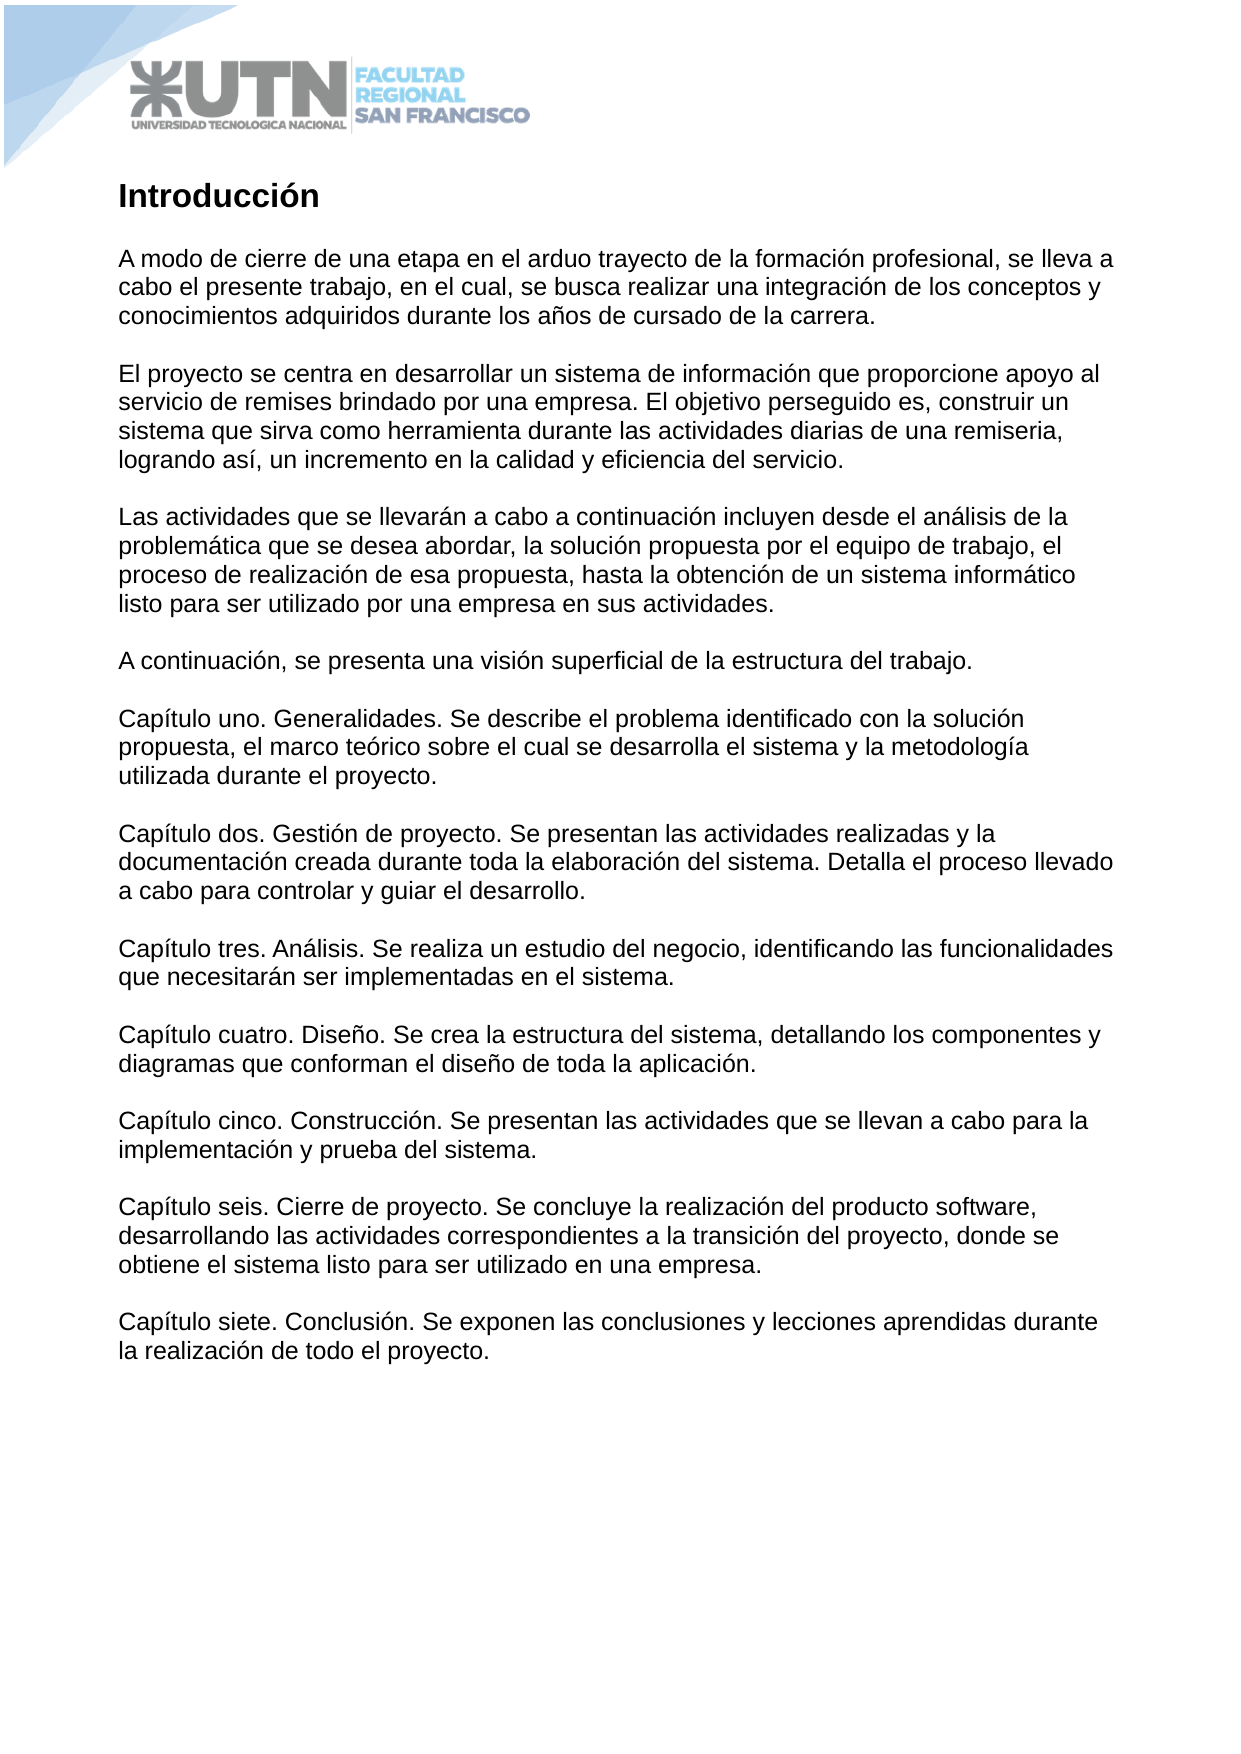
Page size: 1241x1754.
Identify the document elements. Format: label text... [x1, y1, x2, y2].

text Capítulo dos. Gestión de proyecto. Se presentan las actividades realizadas y la documentación creada durante toda la elaboración del sistema. Detalla el proceso llevado a cabo para controlar y guiar el desarrollo. [118, 818, 1122, 905]
text Capítulo cuatro. Diseño. Se crea la estructura del sistema, detallando los componentes y diagramas que conforman el diseño de toda la aplicación. [118, 1020, 1122, 1077]
text A modo de cierre de una etapa en el arduo trayecto de la formación profesional, se lleva a cabo el presente trabajo, en el cual, se busca realizar una integración de los conceptos y conocimientos adquiridos durante los años de cursado de la carrera. [118, 243, 1122, 330]
text Capítulo seis. Cierre de proyecto. Se concluye la realización del producto software, desarrollando las actividades correspondientes a la transición del proyecto, donde se obtiene el sistema listo para ser utilizado en una empresa. [118, 1192, 1122, 1278]
text Capítulo uno. Generalidades. Se describe el problema identificado con la solución propuesta, el marco teórico sobre el cual se desarrolla el sistema y la metodología utilizada durante el proyecto. [118, 703, 1122, 790]
text Capítulo tres. Análisis. Se realiza un estudio del negocio, identificando las funcionalidades que necesitarán ser implementadas en el sistema. [118, 933, 1122, 991]
text El proyecto se centra en desarrollar un sistema de información que proporcione apoyo al servicio de remises brindado por una empresa. El objetivo perseguido es, construir un sistema que sirva como herramienta durante las actividades diarias de una remiseria, logrando así, un incremento en la calidad y eficiencia del servicio. [118, 358, 1122, 473]
text Capítulo cinco. Construcción. Se presentan las actividades que se llevan a cabo para la implementación y prueba del sistema. [118, 1106, 1122, 1163]
text Capítulo siete. Conclusión. Se exponen las conclusiones y lecciones aprendidas durante la realización de todo el proyecto. [118, 1307, 1122, 1365]
text Las actividades que se llevarán a cabo a continuación incluyen desde el análisis de la problemática que se desea abordar, la solución propuesta por el equipo de trabajo, el proceso de realización de esa propuesta, hasta la obtención de un sistema informático listo para ser utilizado por una empresa en sus actividades. [118, 502, 1122, 617]
picture [3, 5, 532, 169]
text Introducción [118, 176, 1122, 215]
text A continuación, se presenta una visión superficial de la estructura del trabajo. [118, 646, 1122, 675]
